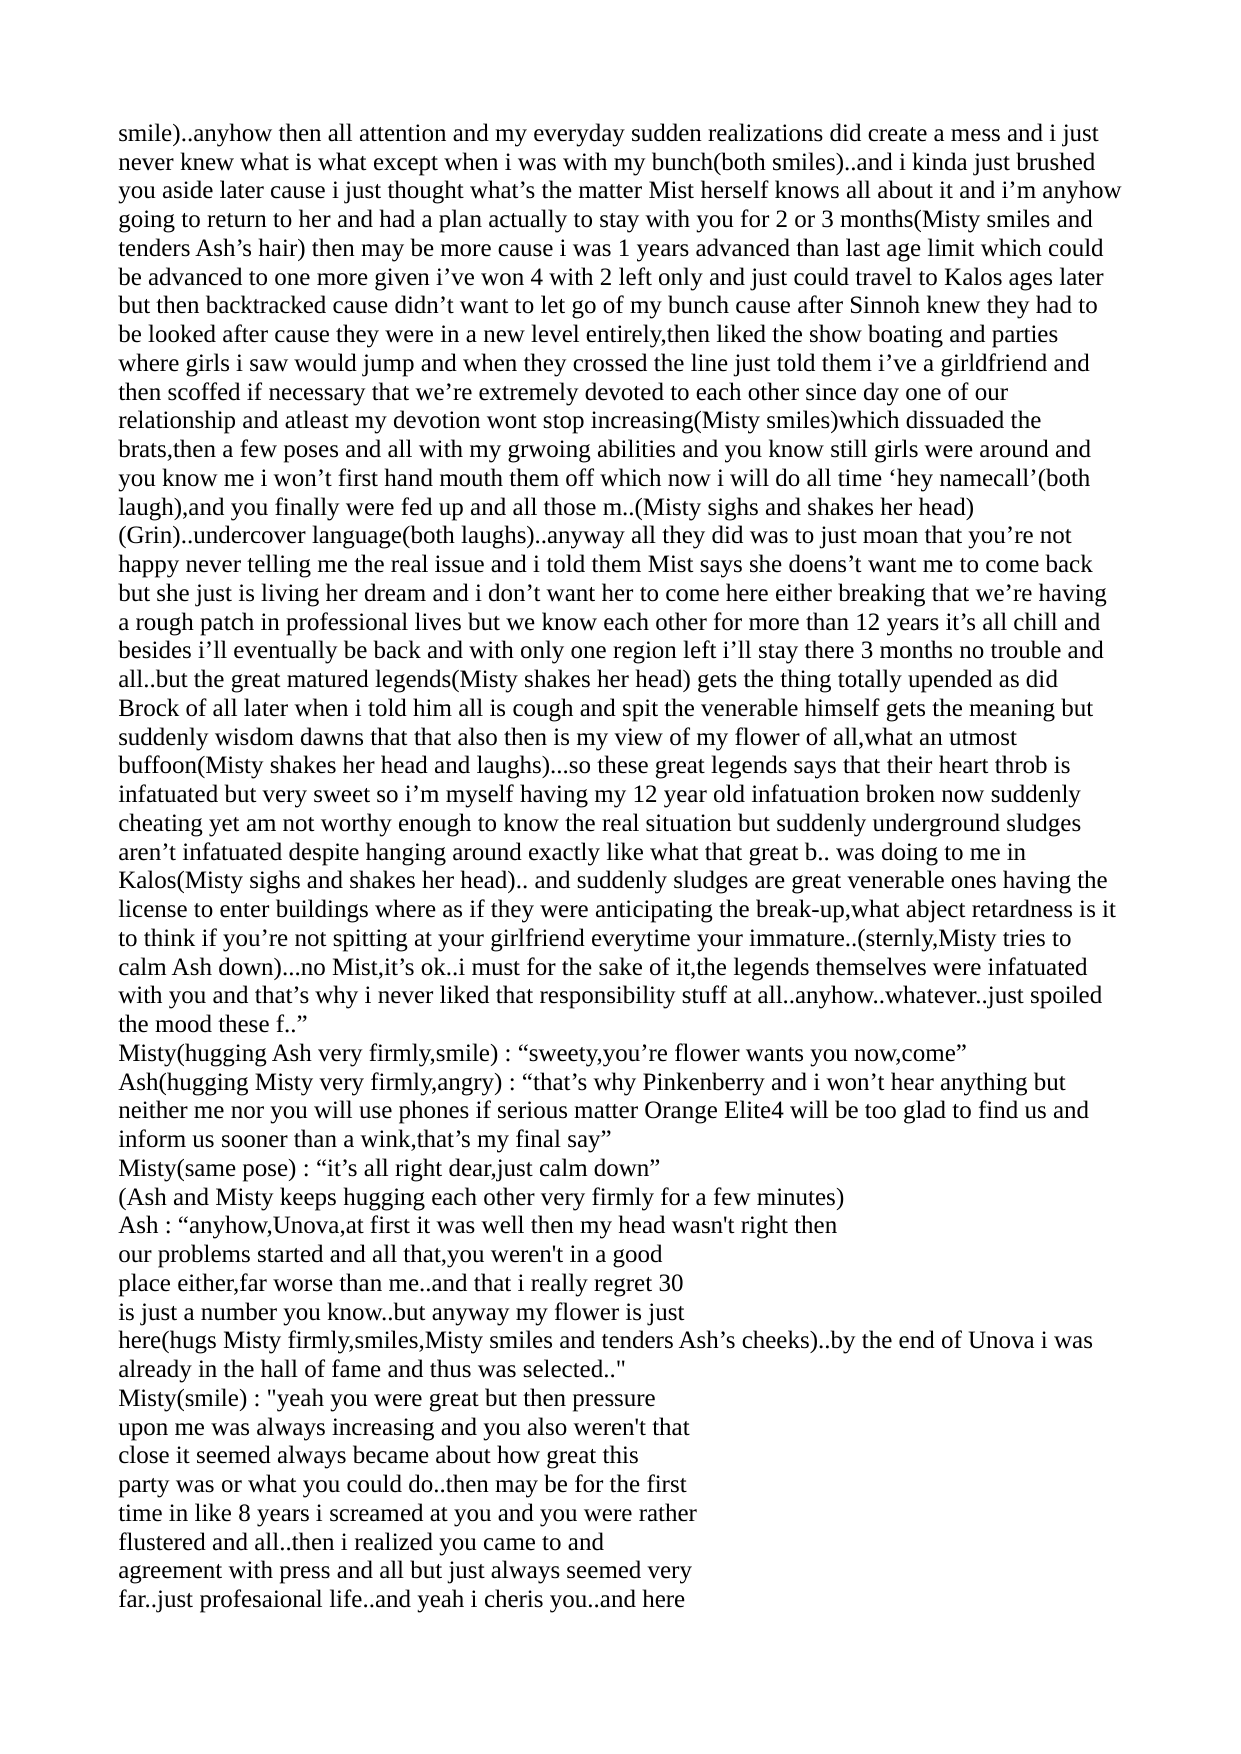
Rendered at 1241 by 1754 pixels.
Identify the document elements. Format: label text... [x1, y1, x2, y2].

text Misty(same pose) : “it’s all right dear,just calm down” [118, 1153, 1122, 1182]
text Ash : “anyhow,Unova,at first it was well then my head wasn't right then [118, 1211, 1122, 1239]
text party was or what you could do..then may be for the first [118, 1469, 1122, 1498]
text agreement with press and all but just always seemed very [118, 1556, 1122, 1584]
text place either,far worse than me..and that i really regret 30 [118, 1268, 1122, 1297]
text here(hugs Misty firmly,smiles,Misty smiles and tenders Ash’s cheeks)..by the end of Unova i was already in the hall of fame and thus was selected.." [118, 1326, 1122, 1383]
text smile)..anyhow then all attention and my everyday sudden realizations did create a mess and i just never knew what is what except when i was with my bunch(both smiles)..and i kinda just brushed you aside later cause i just thought what’s the matter Mist herself knows all about it and i’m anyhow going to return to her and had a plan actually to stay with you for 2 or 3 months(Misty smiles and tenders Ash’s hair) then may be more cause i was 1 years advanced than last age limit which could be advanced to one more given i’ve won 4 with 2 left only and just could travel to Kalos ages later but then backtracked cause didn’t want to let go of my bunch cause after Sinnoh knew they had to be looked after cause they were in a new level entirely,then liked the show boating and parties where girls i saw would jump and when they crossed the line just told them i’ve a girldfriend and then scoffed if necessary that we’re extremely devoted to each other since day one of our relationship and atleast my devotion wont stop increasing(Misty smiles)which dissuaded the brats,then a few poses and all with my grwoing abilities and you know still girls were around and you know me i won’t first hand mouth them off which now i will do all time ‘hey namecall’(both laugh),and you finally were fed up and all those m..(Misty sighs and shakes her head)(Grin)..undercover language(both laughs)..anyway all they did was to just moan that you’re not happy never telling me the real issue and i told them Mist says she doens’t want me to come back but she just is living her dream and i don’t want her to come here either breaking that we’re having a rough patch in professional lives but we know each other for more than 12 years it’s all chill and besides i’ll eventually be back and with only one region left i’ll stay there 3 months no trouble and all..but the great matured legends(Misty shakes her head) gets the thing totally upended as did Brock of all later when i told him all is cough and spit the venerable himself gets the meaning but suddenly wisdom dawns that that also then is my view of my flower of all,what an utmost buffoon(Misty shakes her head and laughs)...so these great legends says that their heart throb is infatuated but very sweet so i’m myself having my 12 year old infatuation broken now suddenly cheating yet am not worthy enough to know the real situation but suddenly underground sludges aren’t infatuated despite hanging around exactly like what that great b.. was doing to me in Kalos(Misty sighs and shakes her head).. and suddenly sludges are great venerable ones having the license to enter buildings where as if they were anticipating the break-up,what abject retardness is it to think if you’re not spitting at your girlfriend everytime your immature..(sternly,Misty tries to calm Ash down)...no Mist,it’s ok..i must for the sake of it,the legends themselves were infatuated with you and that’s why i never liked that responsibility stuff at all..anyhow..whatever..just spoiled the mood these f..” [118, 118, 1122, 1038]
text Misty(hugging Ash very firmly,smile) : “sweety,you’re flower wants you now,come” [118, 1038, 1122, 1067]
text time in like 8 years i screamed at you and you were rather [118, 1498, 1122, 1527]
text Ash(hugging Misty very firmly,angry) : “that’s why Pinkenberry and i won’t hear anything but neither me nor you will use phones if serious matter Orange Elite4 will be too glad to find us and inform us sooner than a wink,that’s my final say” [118, 1067, 1122, 1153]
text upon me was always increasing and you also weren't that [118, 1412, 1122, 1441]
text is just a number you know..but anyway my flower is just [118, 1297, 1122, 1326]
text close it seemed always became about how great this [118, 1441, 1122, 1469]
text flustered and all..then i realized you came to and [118, 1527, 1122, 1556]
text far..just profesaional life..and yeah i cheris you..and here [118, 1584, 1122, 1613]
text Misty(smile) : "yeah you were great but then pressure [118, 1383, 1122, 1412]
text our problems started and all that,you weren't in a good [118, 1239, 1122, 1268]
text (Ash and Misty keeps hugging each other very firmly for a few minutes) [118, 1182, 1122, 1211]
